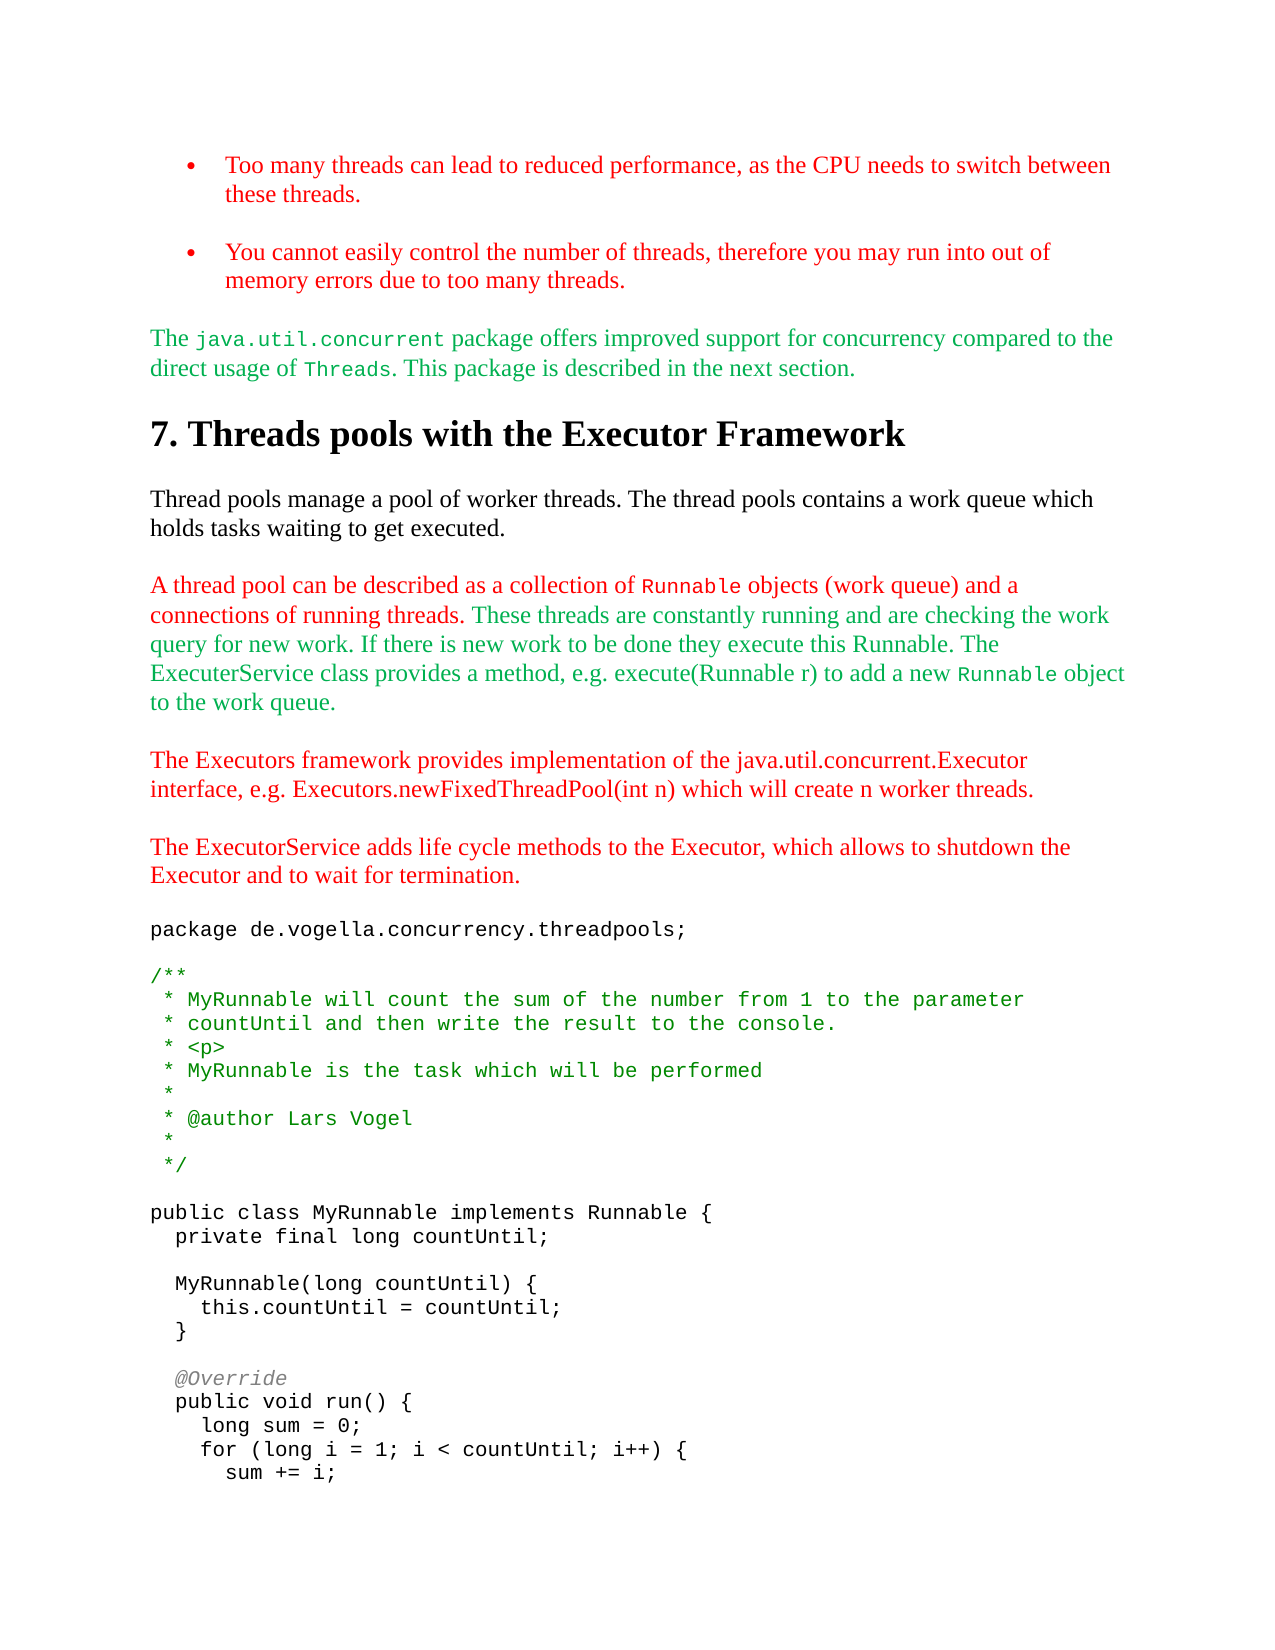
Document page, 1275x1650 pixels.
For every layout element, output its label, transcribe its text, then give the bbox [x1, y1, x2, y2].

text this.countUntil = countUntil; [150, 1297, 1125, 1321]
text * [150, 1131, 1125, 1155]
text sum += i; [150, 1462, 1125, 1486]
text for (long i = 1; i < countUntil; i++) { [150, 1439, 1125, 1462]
text * <p> [150, 1037, 1125, 1060]
text * MyRunnable will count the sum of the number from 1 to the parameter [150, 989, 1125, 1013]
text */ [150, 1155, 1125, 1179]
text MyRunnable(long countUntil) { [150, 1273, 1125, 1297]
text } [150, 1321, 1125, 1344]
subtitle 7. Threads pools with the Executor Framework [150, 412, 1125, 455]
text public void run() { [150, 1391, 1125, 1415]
list You cannot easily control the number of threads, therefore you may run into out of memory errors due to too many threads. [187, 237, 1125, 294]
text * @author Lars Vogel [150, 1108, 1125, 1131]
text * [150, 1084, 1125, 1108]
list Too many threads can lead to reduced performance, as the CPU needs to switch between these threads. [187, 150, 1125, 207]
text A thread pool can be described as a collection of Runnable objects (work queue) and a connections of running threads. These threads are constantly running and are checking the work query for new work. If there is new work to be done they execute this Runnable. The ExecuterService class provides a method, e.g. execute(Runnable r) to add a new Runnable object to the work queue. [150, 571, 1125, 716]
text Thread pools manage a pool of worker threads. The thread pools contains a work queue which holds tasks waiting to get executed. [150, 484, 1125, 541]
text public class MyRunnable implements Runnable { [150, 1202, 1125, 1226]
text * MyRunnable is the task which will be performed [150, 1060, 1125, 1084]
text long sum = 0; [150, 1415, 1125, 1439]
text * countUntil and then write the result to the console. [150, 1013, 1125, 1037]
text @Override [150, 1368, 1125, 1391]
text The Executors framework provides implementation of the java.util.concurrent.Executor interface, e.g. Executors.newFixedThreadPool(int n) which will create n worker threads. [150, 745, 1125, 803]
text package de.vogella.concurrency.threadpools; [150, 918, 1125, 942]
text The java.util.concurrent package offers improved support for concurrency compared to the direct usage of Threads. This package is described in the next section. [150, 323, 1125, 382]
text private final long countUntil; [150, 1226, 1125, 1249]
text The ExecutorService adds life cycle methods to the Executor, which allows to shutdown the Executor and to wait for termination. [150, 832, 1125, 889]
text /** [150, 966, 1125, 989]
